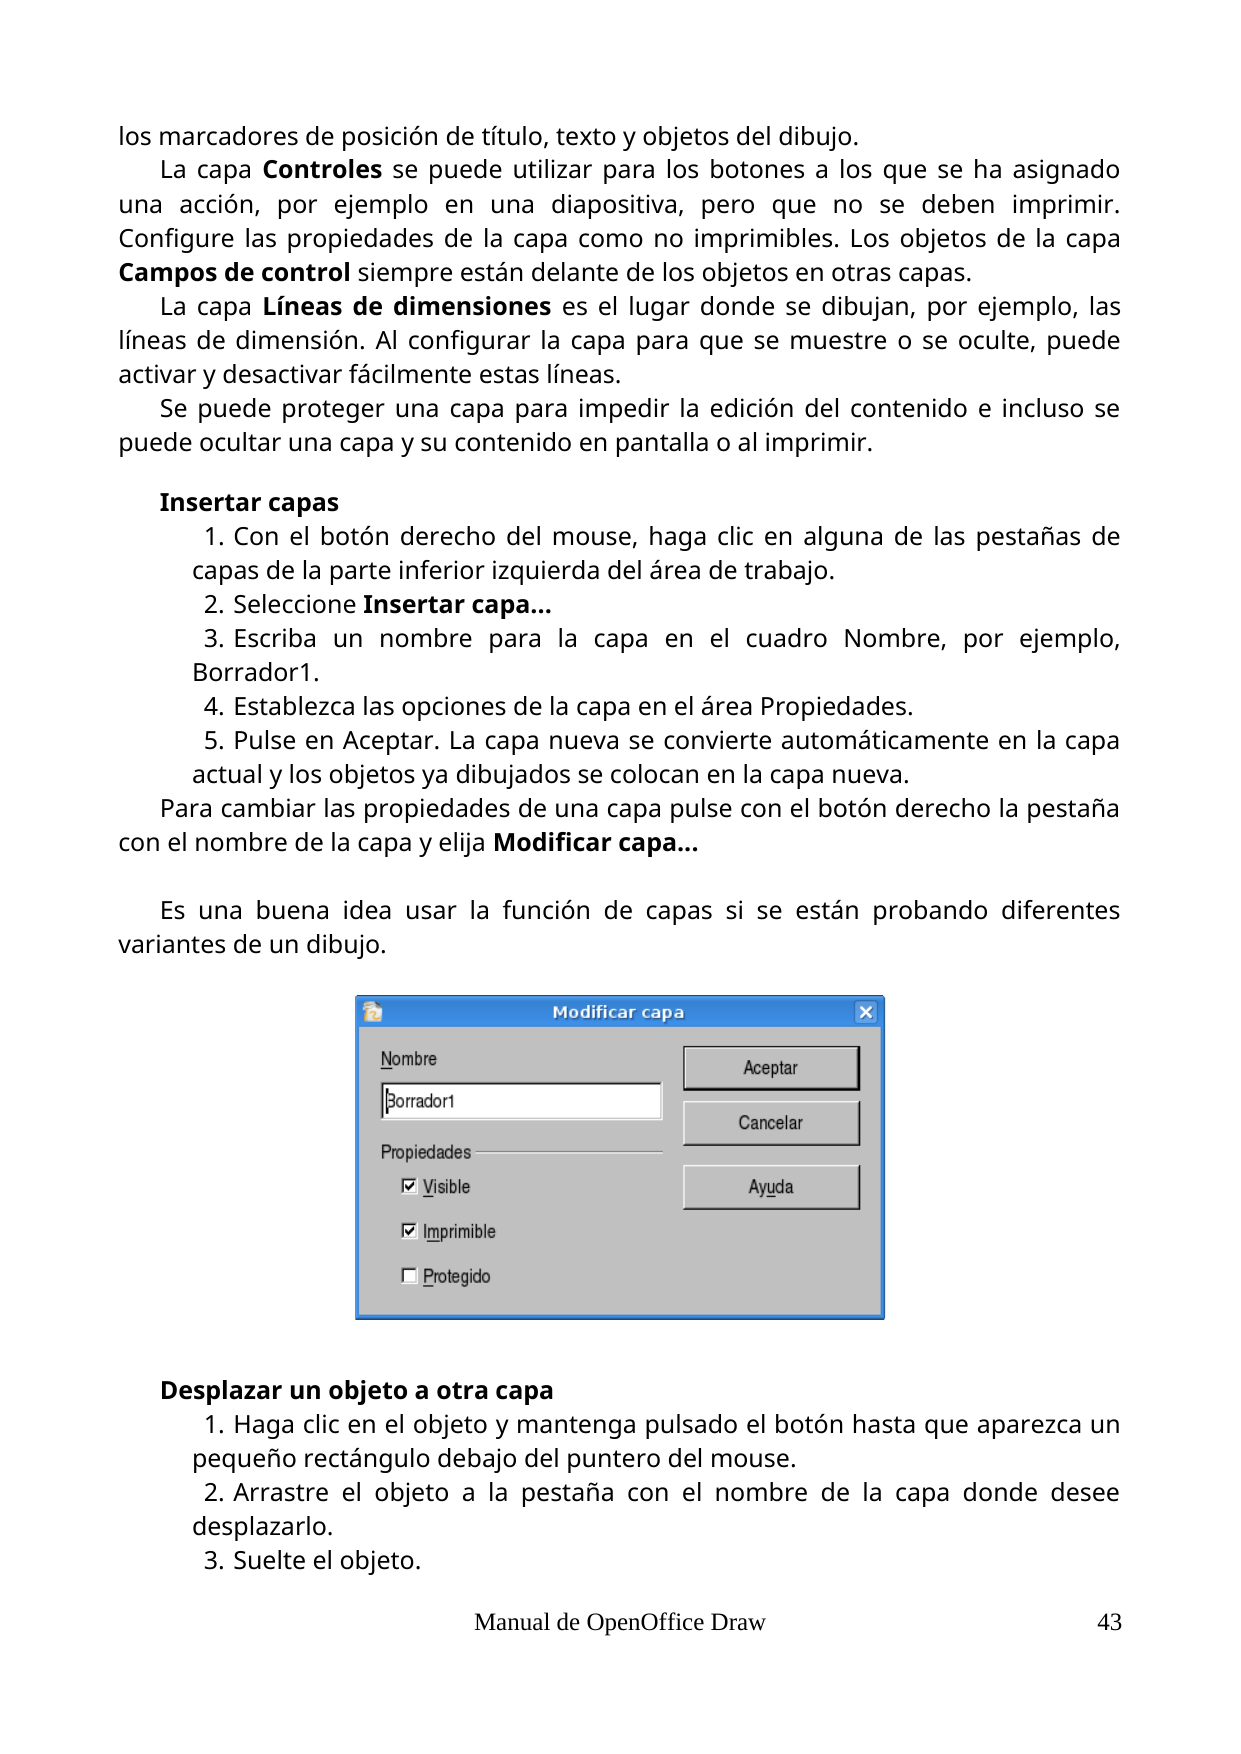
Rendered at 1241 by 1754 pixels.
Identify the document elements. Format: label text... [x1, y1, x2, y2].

text La capa Controles se puede utilizar para los botones a los que se ha asignado una acción, por ejemplo en una diapositiva, pero que no se deben imprimir. Configure las propiedades de la capa como no imprimibles. Los objetos de la capa Campos de control siempre están delante de los objetos en otras capas. [118, 152, 1122, 288]
list Pulse en Aceptar. La capa nueva se convierte automáticamente en la capa actual y los objetos ya dibujados se colocan en la capa nueva. [162, 723, 1122, 791]
list Haga clic en el objeto y mantenga pulsado el botón hasta que aparezca un pequeño rectángulo debajo del puntero del mouse. [162, 1407, 1122, 1475]
list Arrastre el objeto a la pestaña con el nombre de la capa donde desee desplazarlo. [162, 1475, 1122, 1543]
text La capa Líneas de dimensiones es el lugar donde se dibujan, por ejemplo, las líneas de dimensión. Al configurar la capa para que se muestre o se oculte, puede activar y desactivar fácilmente estas líneas. [118, 288, 1122, 391]
picture [355, 995, 886, 1320]
text Es una buena idea usar la función de capas si se están probando diferentes variantes de un dibujo. [118, 893, 1122, 961]
text Se puede proteger una capa para impedir la edición del contenido e incluso se puede ocultar una capa y su contenido en pantalla o al imprimir. [118, 391, 1122, 459]
text Para cambiar las propiedades de una capa pulse con el botón derecho la pestaña con el nombre de la capa y elija Modificar capa... [118, 791, 1122, 859]
text Desplazar un objeto a otra capa [118, 1373, 1122, 1407]
list Seleccione Insertar capa... [162, 586, 1122, 620]
list Escriba un nombre para la capa en el cuadro Nombre, por ejemplo, Borrador1. [162, 620, 1122, 688]
list Suelte el objeto. [162, 1543, 1122, 1577]
text los marcadores de posición de título, texto y objetos del dibujo. [118, 118, 1122, 152]
list Con el botón derecho del mouse, haga clic en alguna de las pestañas de capas de la parte inferior izquierda del área de trabajo. [162, 518, 1122, 586]
list Establezca las opciones de la capa en el área Propiedades. [162, 688, 1122, 723]
text Insertar capas [118, 484, 1122, 518]
